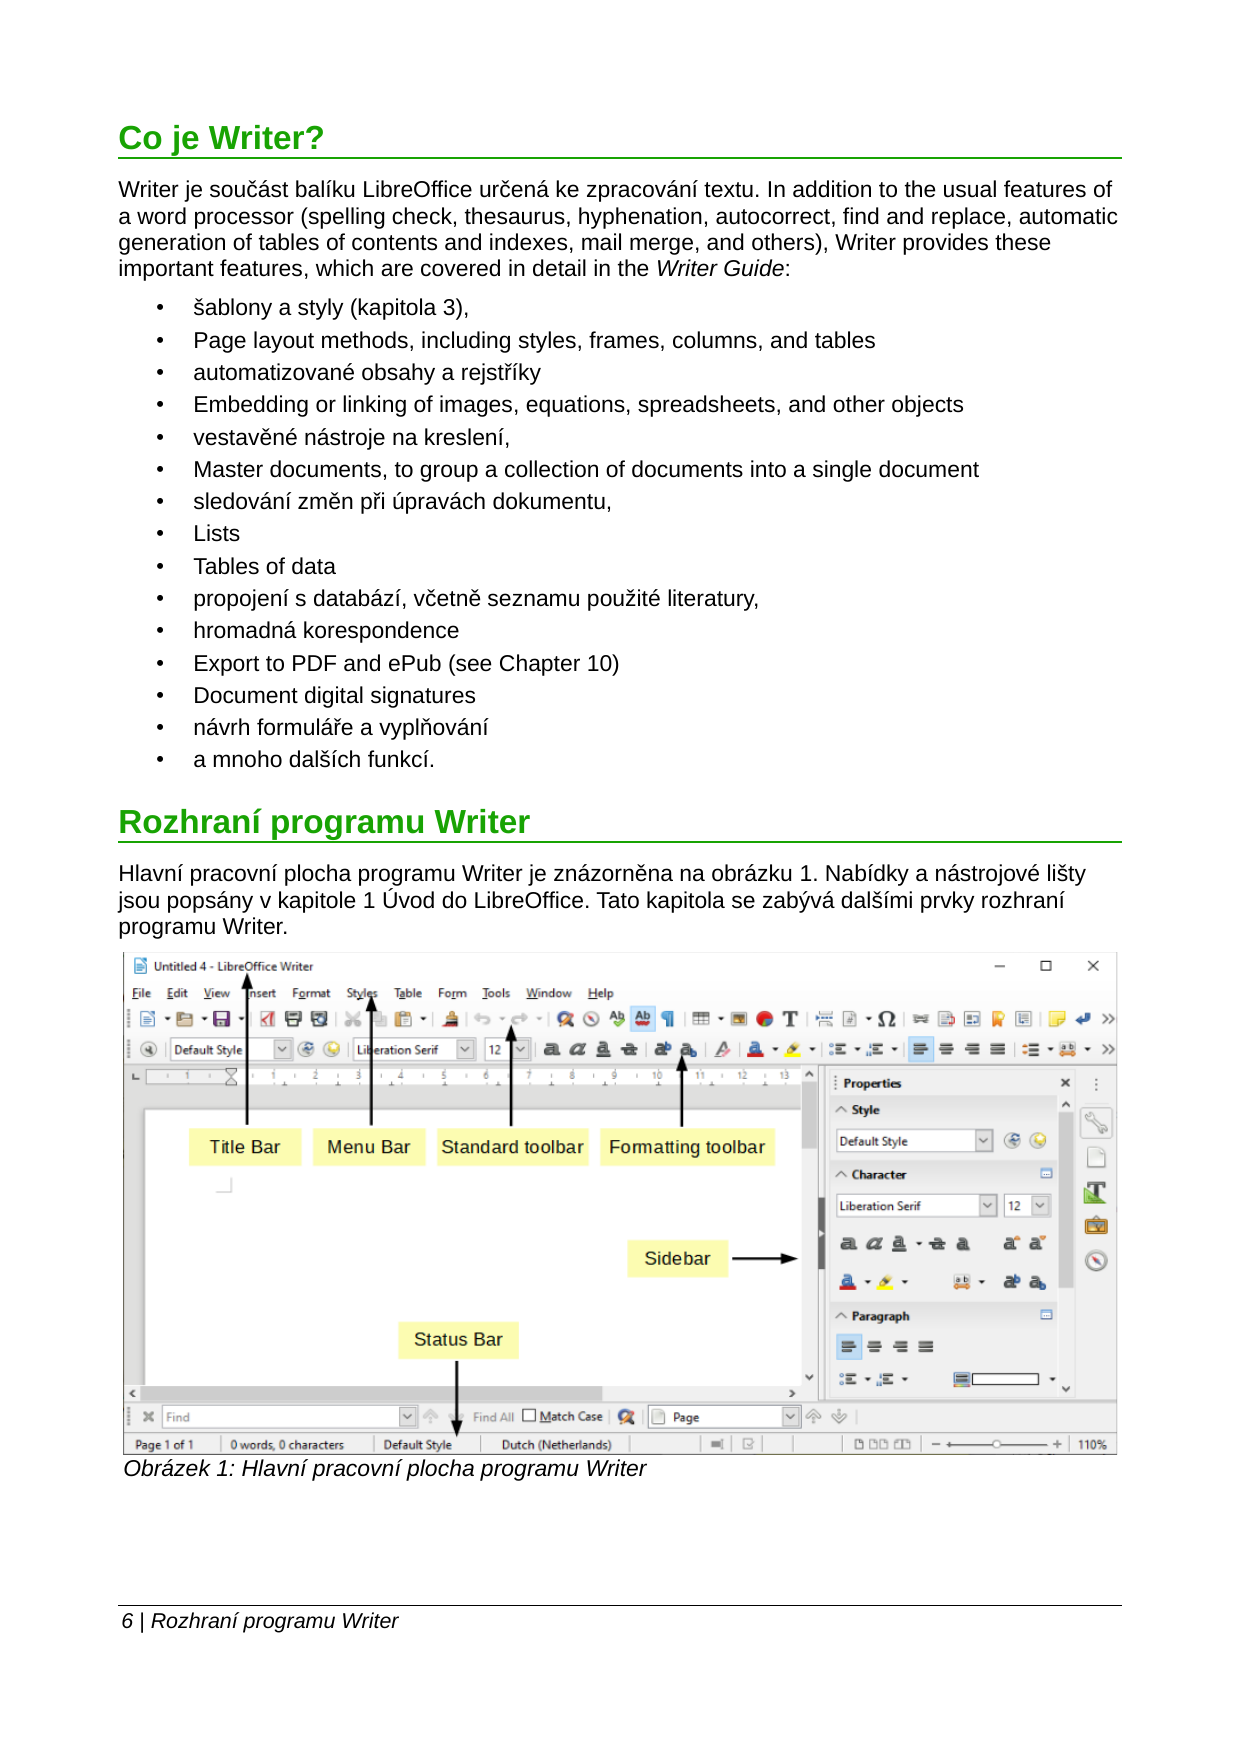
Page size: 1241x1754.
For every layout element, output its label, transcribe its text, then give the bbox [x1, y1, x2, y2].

list Master documents, to group a collection of documents into a single document [156, 456, 1122, 482]
list Embedding or linking of images, equations, spreadsheets, and other objects [156, 391, 1122, 417]
list Lists [156, 520, 1122, 547]
list vestavěné nástroje na kreslení, [156, 423, 1122, 450]
text Writer je součást balíku LibreOffice určená ke zpracování textu. In addition to the usual features of a word processor (spelling check, thesaurus, hyphenation, autocorrect, find and replace, automatic generation of tables of contents and indexes, mail merge, and others), Writer provides these important features, which are covered in detail in the Writer Guide: [118, 176, 1122, 282]
list sledování změn při úpravách dokumentu, [156, 488, 1122, 514]
list hromadná korespondence [156, 617, 1122, 643]
list šablony a styly (kapitola 3), [156, 294, 1122, 321]
text Hlavní pracovní plocha programu Writer je znázorněna na obrázku 1. Nabídky a nástrojové lišty jsou popsány v kapitole 1 Úvod do LibreOffice. Tato kapitola se zabývá dalšími prvky rozhraní programu Writer. [118, 860, 1122, 939]
list Page layout methods, including styles, frames, columns, and tables [156, 327, 1122, 353]
list Tables of data [156, 553, 1122, 579]
list Document digital signatures [156, 682, 1122, 708]
subtitle Co je Writer? [118, 118, 1122, 157]
list Export to PDF and ePub (see Chapter 10) [156, 649, 1122, 676]
picture [123, 952, 1118, 1455]
list propojení s databází, včetně seznamu použité literatury, [156, 585, 1122, 611]
subtitle Rozhraní programu Writer [118, 802, 1122, 841]
text Obrázek 1: Hlavní pracovní plocha programu Writer [123, 1455, 1117, 1481]
list automatizované obsahy a rejstříky [156, 359, 1122, 385]
list a mnoho dalších funkcí. [156, 746, 1122, 773]
list návrh formuláře a vyplňování [156, 714, 1122, 740]
